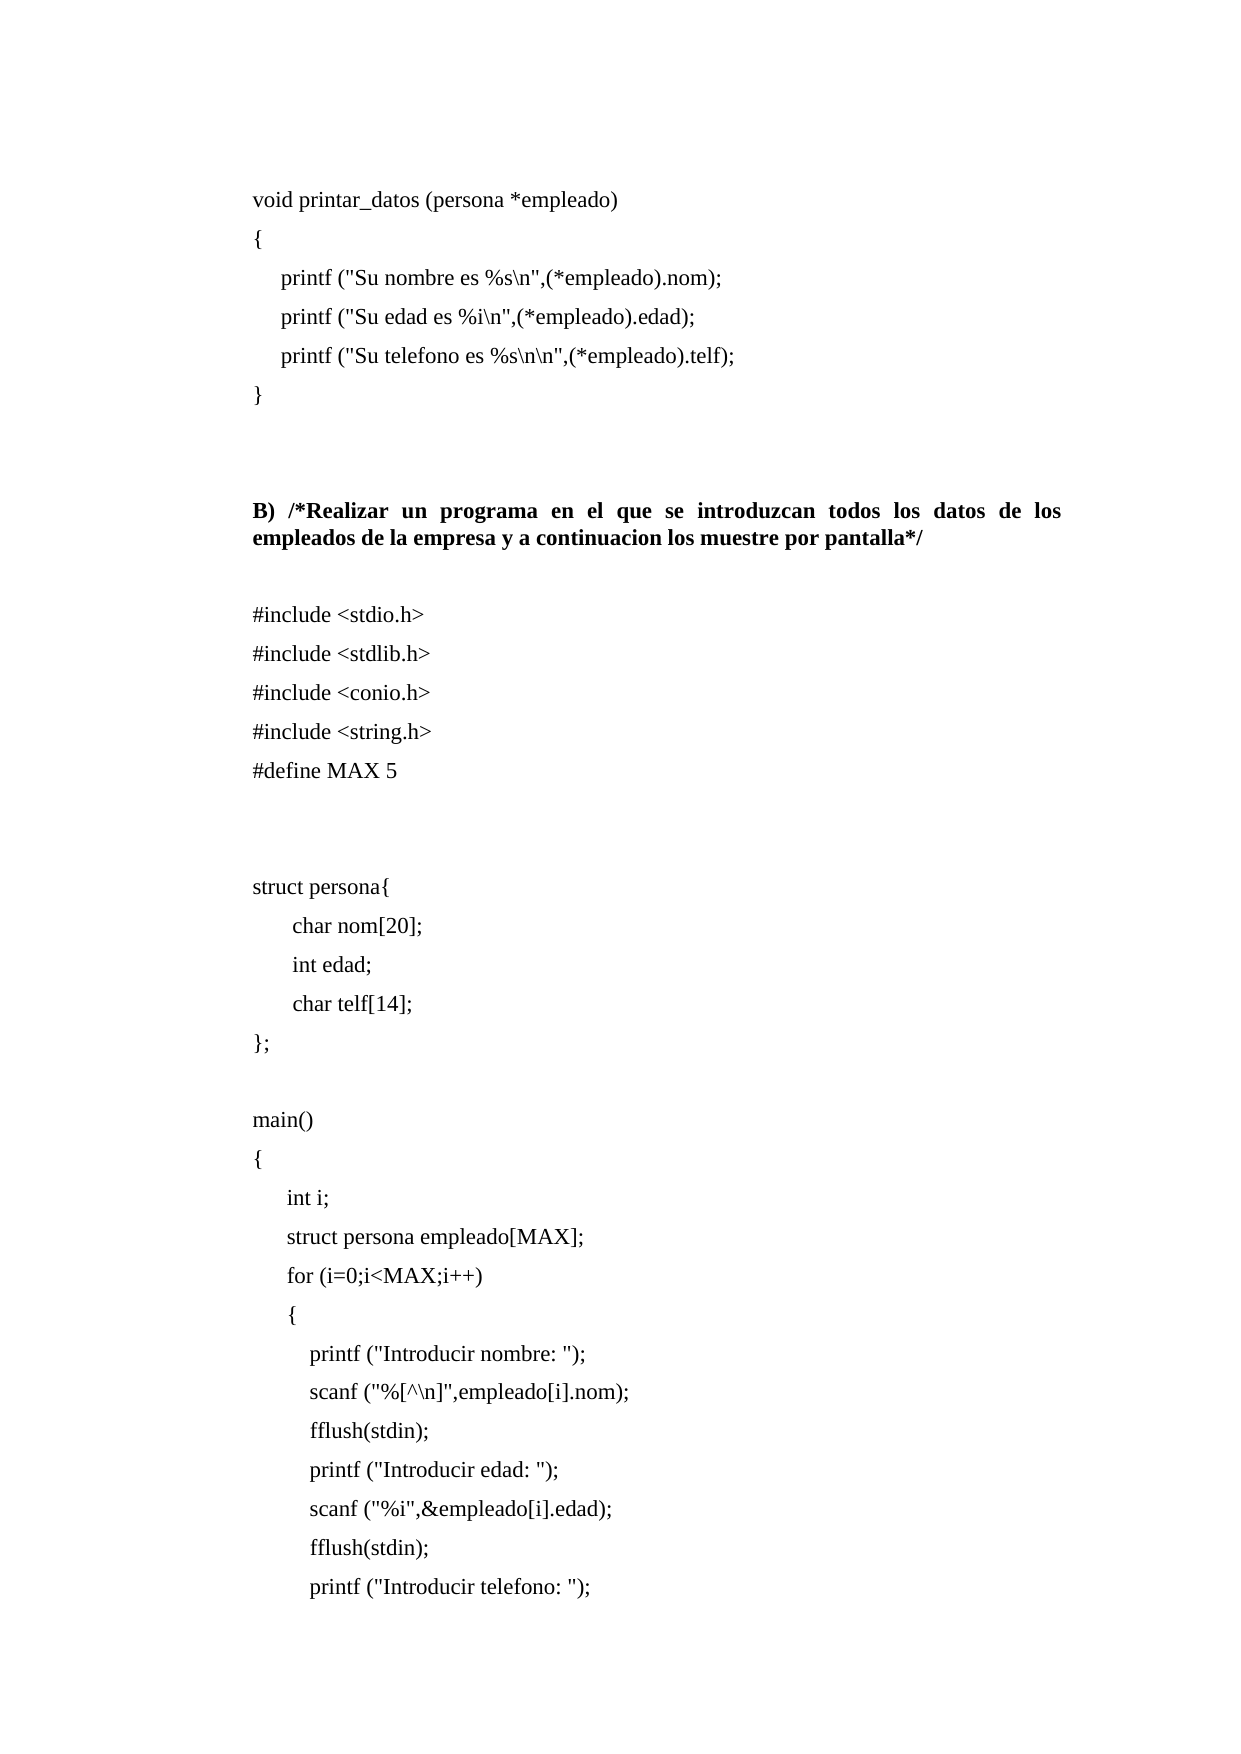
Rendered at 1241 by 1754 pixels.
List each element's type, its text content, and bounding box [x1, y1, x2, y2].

text printf ("Introducir telefono: "); [252, 1573, 1063, 1599]
text B) /*Realizar un programa en el que se introduzcan todos los datos de los empleados de la empresa y a continuacion los muestre por pantalla*/ [252, 497, 1063, 550]
text for (i=0;i<MAX;i++) [252, 1262, 1063, 1288]
text struct persona{ [252, 873, 1063, 900]
text int i; [252, 1184, 1063, 1211]
text scanf ("%i",&empleado[i].edad); [252, 1495, 1063, 1521]
text #include <conio.h> [252, 679, 1063, 705]
text #include <stdio.h> [252, 601, 1063, 628]
text int edad; [252, 951, 1063, 977]
text fflush(stdin); [252, 1417, 1063, 1444]
text struct persona empleado[MAX]; [252, 1223, 1063, 1249]
text printf ("Introducir nombre: "); [252, 1339, 1063, 1366]
text { [252, 225, 1063, 252]
text main() [252, 1106, 1063, 1133]
text void printar_datos (persona *empleado) [252, 186, 1063, 213]
text scanf ("%[^\n]",empleado[i].nom); [252, 1378, 1063, 1405]
text printf ("Su nombre es %s\n",(*empleado).nom); [252, 264, 1063, 291]
text #include <string.h> [252, 718, 1063, 744]
text fflush(stdin); [252, 1534, 1063, 1560]
text }; [252, 1029, 1063, 1055]
text #include <stdlib.h> [252, 640, 1063, 667]
text char telf[14]; [252, 990, 1063, 1016]
text printf ("Su telefono es %s\n\n",(*empleado).telf); [252, 342, 1063, 368]
text printf ("Introducir edad: "); [252, 1456, 1063, 1482]
text { [252, 1145, 1063, 1172]
text } [252, 381, 1063, 407]
text { [252, 1301, 1063, 1327]
text printf ("Su edad es %i\n",(*empleado).edad); [252, 303, 1063, 329]
text char nom[20]; [252, 912, 1063, 938]
text #define MAX 5 [252, 757, 1063, 783]
